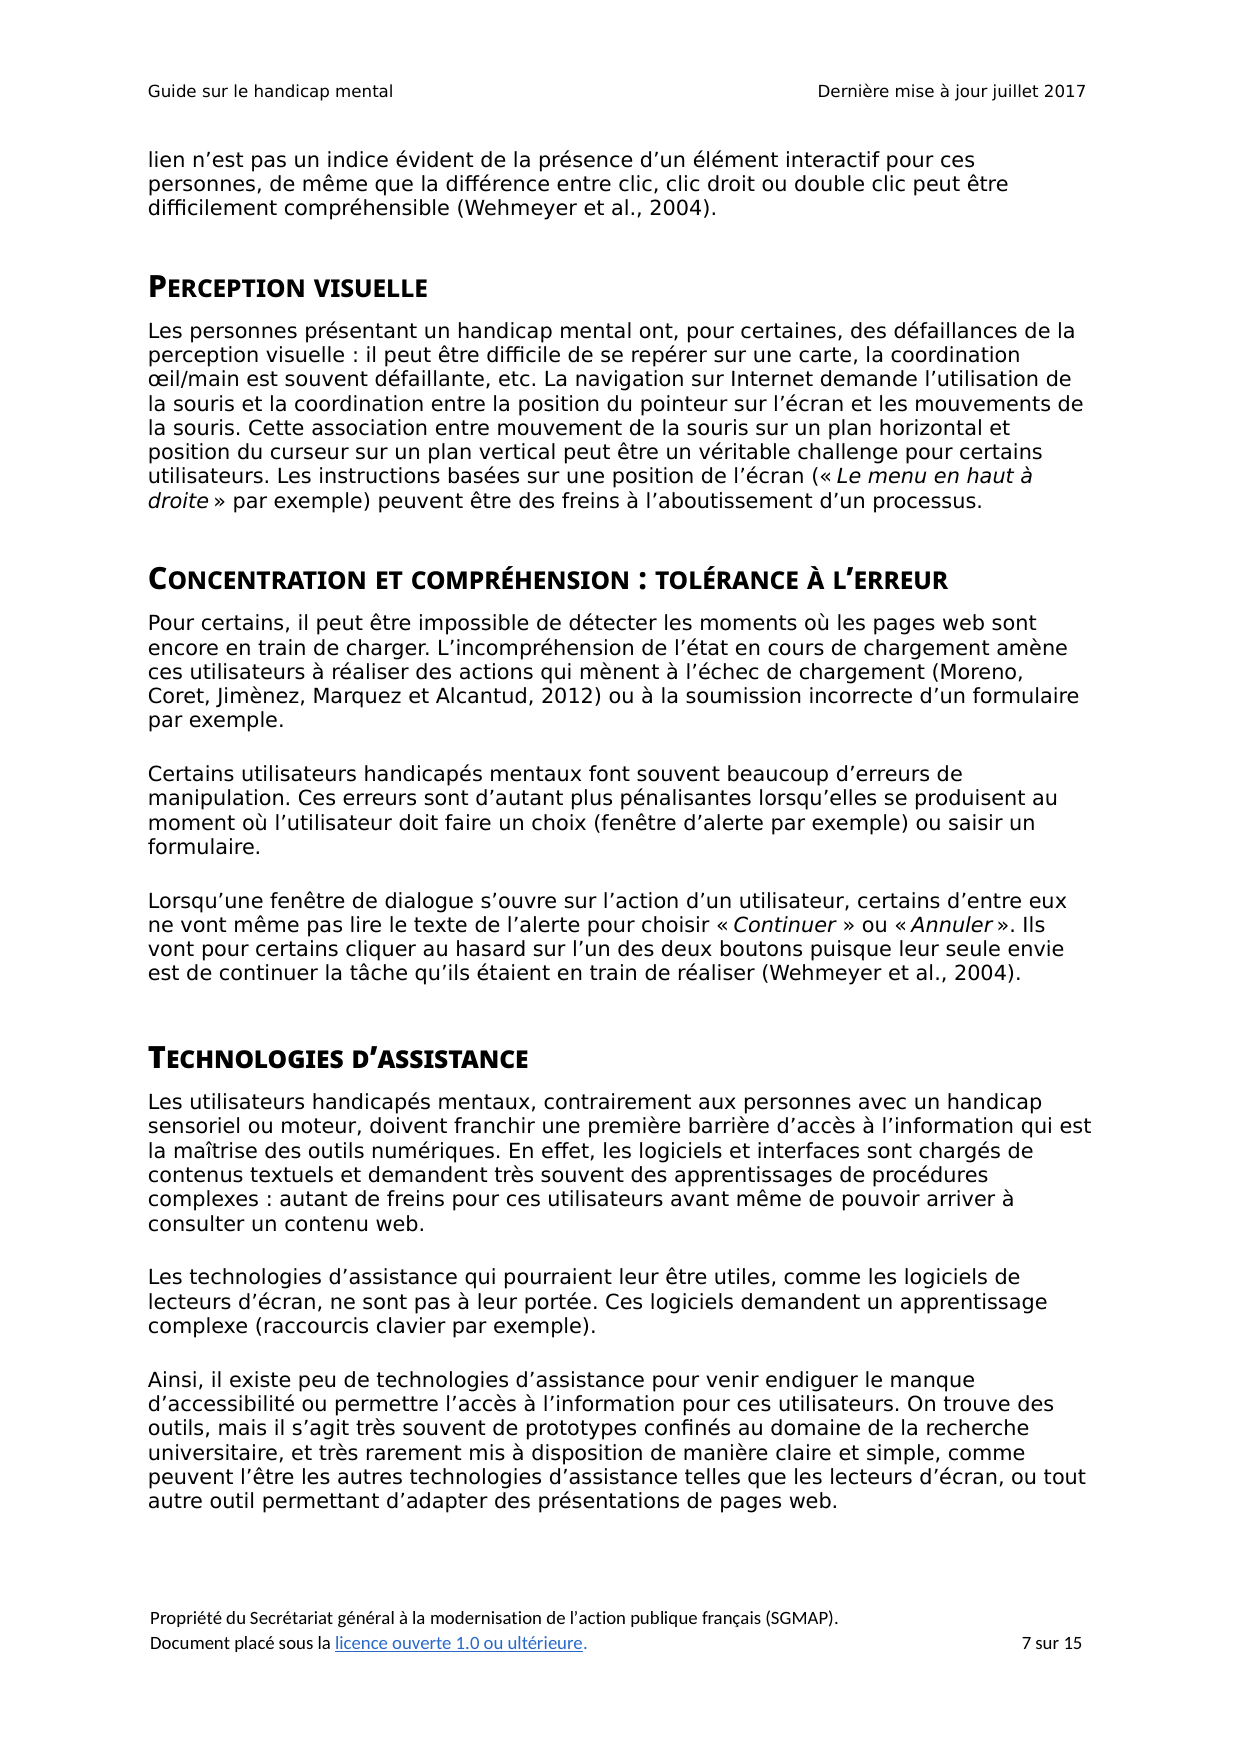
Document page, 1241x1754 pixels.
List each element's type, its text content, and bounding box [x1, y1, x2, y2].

subtitle Perception visuelle [148, 264, 1093, 306]
subtitle Concentration et compréhension : tolérance à l’erreur [148, 557, 1093, 599]
text Ainsi, il existe peu de technologies d’assistance pour venir endiguer le manque d’accessibilité ou permettre l’accès à l’information pour ces utilisateurs. On trouve des outils, mais il s’agit très souvent de prototypes confinés au domaine de la recherche universitaire, et très rarement mis à disposition de manière claire et simple, comme peuvent l’être les autres technologies d’assistance telles que les lecteurs d’écran, ou tout autre outil permettant d’adapter des présentations de pages web. [148, 1368, 1093, 1513]
list lien n’est pas un indice évident de la présence d’un élément interactif pour ces personnes, de même que la différence entre clic, clic droit ou double clic peut être difficilement compréhensible (Wehmeyer et al., 2004). [148, 148, 1093, 220]
text Les utilisateurs handicapés mentaux, contrairement aux personnes avec un handicap sensoriel ou moteur, doivent franchir une première barrière d’accès à l’information qui est la maîtrise des outils numériques. En effet, les logiciels et interfaces sont chargés de contenus textuels et demandent très souvent des apprentissages de procédures complexes : autant de freins pour ces utilisateurs avant même de pouvoir arriver à consulter un contenu web. [148, 1090, 1093, 1236]
text Les technologies d’assistance qui pourraient leur être utiles, comme les logiciels de lecteurs d’écran, ne sont pas à leur portée. Ces logiciels demandent un apprentissage complexe (raccourcis clavier par exemple). [148, 1265, 1093, 1338]
text Les personnes présentant un handicap mental ont, pour certaines, des défaillances de la perception visuelle : il peut être difficile de se repérer sur une carte, la coordination œil/main est souvent défaillante, etc. La navigation sur Internet demande l’utilisation de la souris et la coordination entre la position du pointeur sur l’écran et les mouvements de la souris. Cette association entre mouvement de la souris sur un plan horizontal et position du curseur sur un plan vertical peut être un véritable challenge pour certains utilisateurs. Les instructions basées sur une position de l’écran (« Le menu en haut à droite » par exemple) peuvent être des freins à l’aboutissement d’un processus. [148, 319, 1093, 513]
subtitle Technologies d’assistance [148, 1036, 1093, 1078]
text Certains utilisateurs handicapés mentaux font souvent beaucoup d’erreurs de manipulation. Ces erreurs sont d’autant plus pénalisantes lorsqu’elles se produisent au moment où l’utilisateur doit faire un choix (fenêtre d’alerte par exemple) ou saisir un formulaire. [148, 762, 1093, 859]
text Pour certains, il peut être impossible de détecter les moments où les pages web sont encore en train de charger. L’incompréhension de l’état en cours de chargement amène ces utilisateurs à réaliser des actions qui mènent à l’échec de chargement (Moreno, Coret, Jimènez, Marquez et Alcantud, 2012) ou à la soumission incorrecte d’un formulaire par exemple. [148, 611, 1093, 733]
text Lorsqu’une fenêtre de dialogue s’ouvre sur l’action d’un utilisateur, certains d’entre eux ne vont même pas lire le texte de l’alerte pour choisir « Continuer » ou « Annuler ». Ils vont pour certains cliquer au hasard sur l’un des deux boutons puisque leur seule envie est de continuer la tâche qu’ils étaient en train de réaliser (Wehmeyer et al., 2004). [148, 889, 1093, 986]
